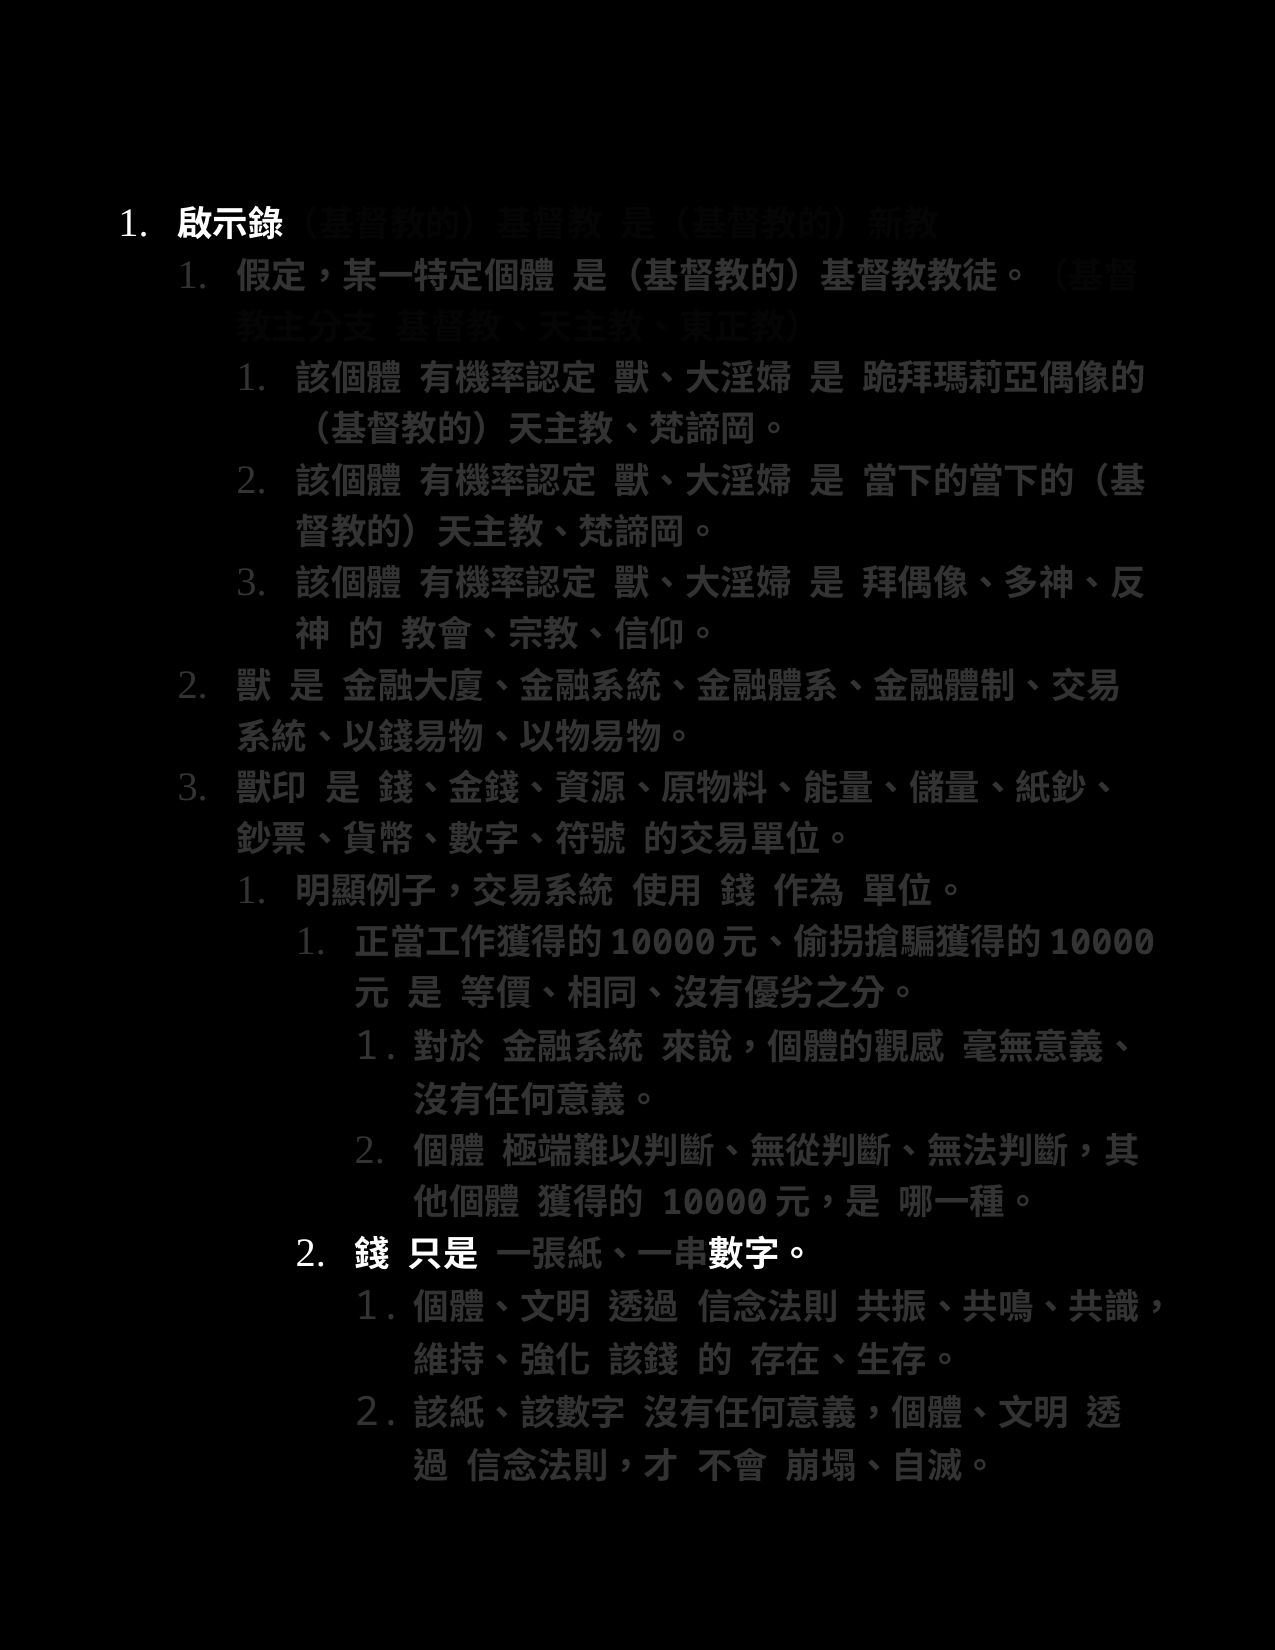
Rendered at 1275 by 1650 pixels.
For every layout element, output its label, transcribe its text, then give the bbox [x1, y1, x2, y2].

list 個體、文明 透過 信念法則 共振、共鳴、共識，維持、強化 該錢 的 存在、生存。 [354, 1276, 1157, 1382]
list 錢 只是 一張紙、一串數字。 [295, 1225, 1157, 1276]
list 對於 金融系統 來說，個體的觀感 毫無意義、沒有任何意義。 [354, 1016, 1157, 1122]
list 該個體 有機率認定 獸、大淫婦 是 拜偶像、多神、反神 的 教會、宗教、信仰。 [236, 554, 1157, 657]
list 該個體 有機率認定 獸、大淫婦 是 跪拜瑪莉亞偶像的（基督教的）天主教、梵諦岡。 [236, 349, 1157, 452]
list 獸印 是 錢、金錢、資源、原物料、能量、儲量、紙鈔、鈔票、貨幣、數字、符號 的交易單位。 [177, 759, 1157, 862]
list 該紙、該數字 沒有任何意義，個體、文明 透過 信念法則，才 不會 崩塌、自滅。 [354, 1382, 1157, 1489]
list 獸 是 金融大廈、金融系統、金融體系、金融體制、交易系統、以錢易物、以物易物。 [177, 657, 1157, 759]
list 假定，某一特定個體 是（基督教的）基督教教徒。（基督教主分支 基督教、天主教、東正教） [177, 247, 1157, 349]
list 個體 極端難以判斷、無從判斷、無法判斷，其他個體 獲得的 10000元，是 哪一種。 [354, 1122, 1157, 1225]
list 正當工作獲得的10000元、偷拐搶騙獲得的10000元 是 等價、相同、沒有優劣之分。 [295, 913, 1157, 1016]
list 啟示錄（基督教的）基督教 是（基督教的）新教 [118, 196, 1157, 247]
list 明顯例子，交易系統 使用 錢 作為 單位。 [236, 862, 1157, 913]
list 該個體 有機率認定 獸、大淫婦 是 當下的當下的（基督教的）天主教、梵諦岡。 [236, 452, 1157, 554]
